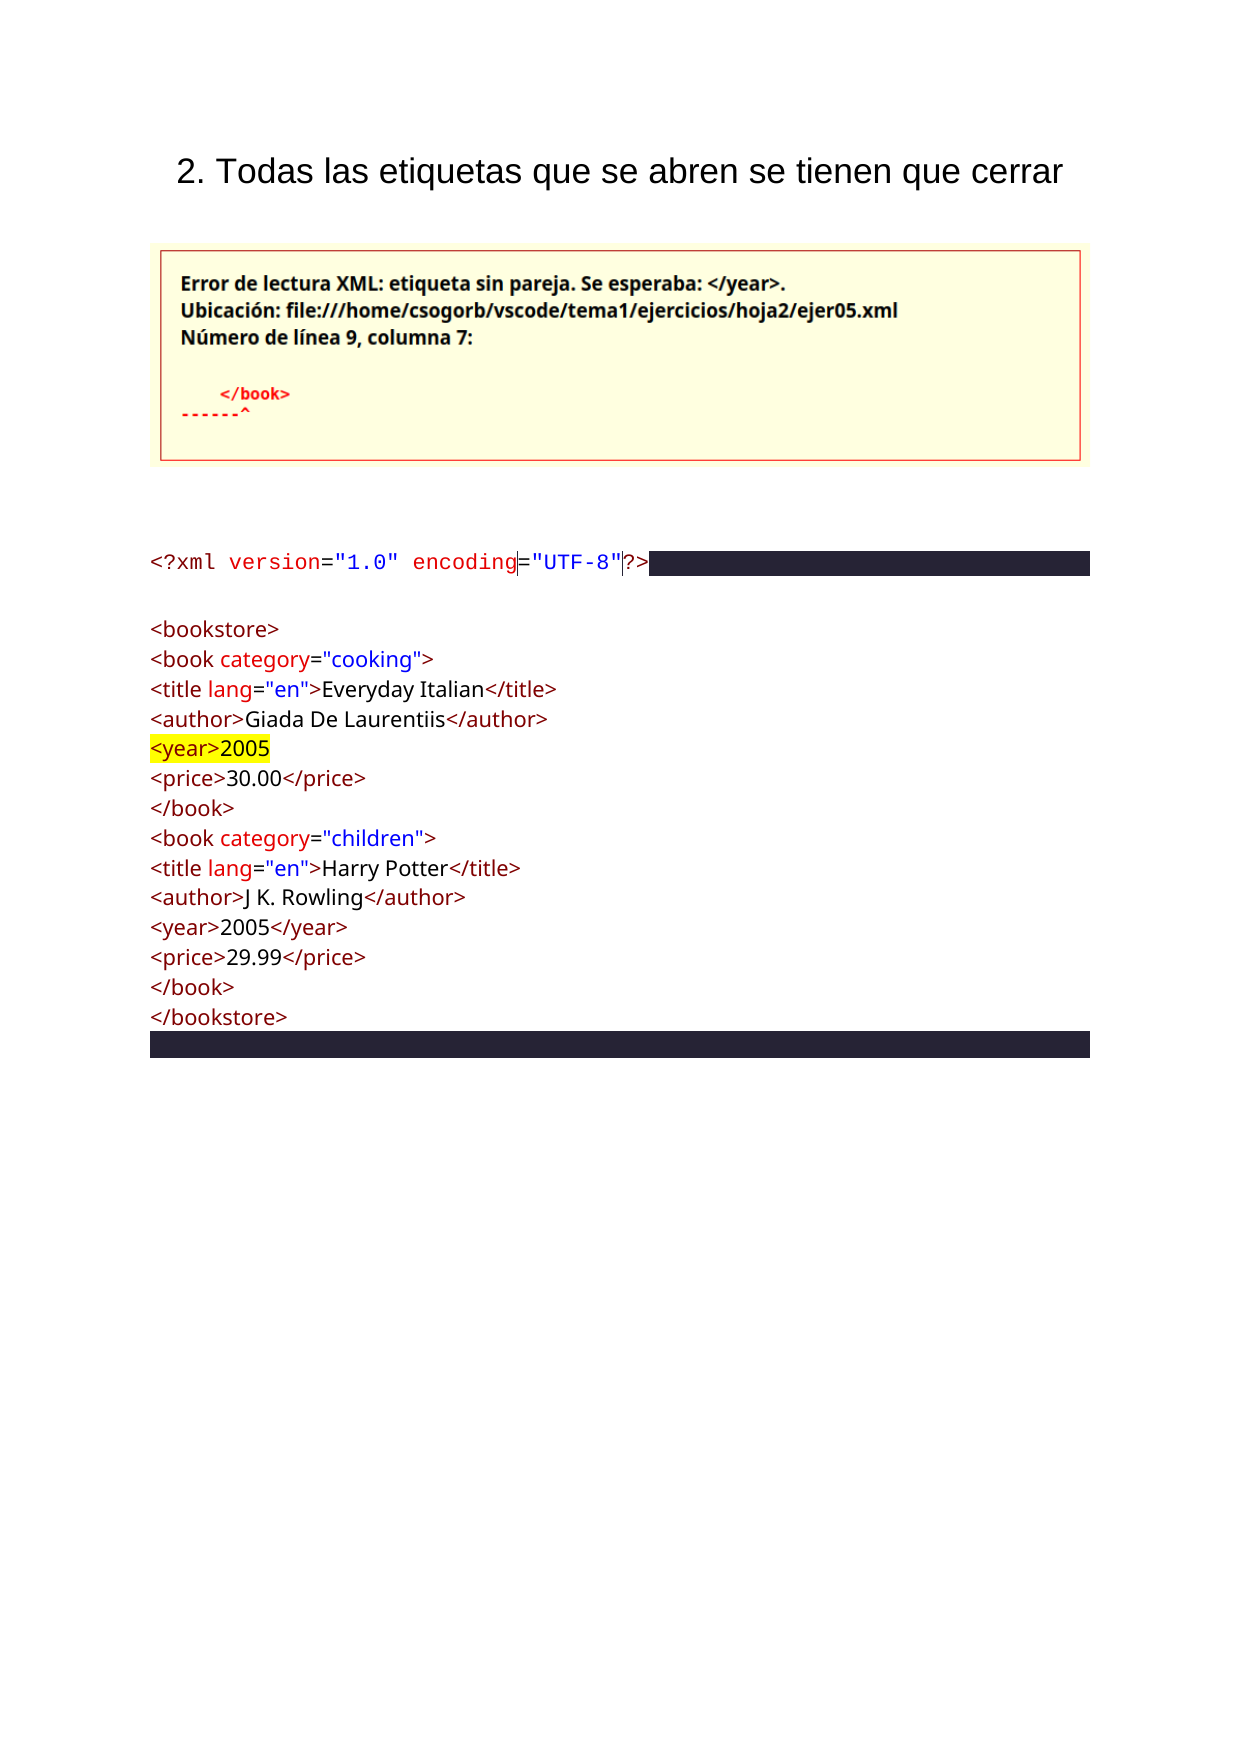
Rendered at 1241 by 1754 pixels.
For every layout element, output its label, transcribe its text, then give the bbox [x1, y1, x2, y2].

text <year>2005</year> [150, 912, 1090, 942]
picture [150, 243, 1091, 467]
text <author>Giada De Laurentiis</author> [150, 704, 1090, 733]
text <book category="cooking"> [150, 644, 1090, 674]
text <price>29.99</price> [150, 942, 1090, 972]
text <title lang="en">Harry Potter</title> [150, 853, 1090, 882]
text <bookstore> [150, 614, 1090, 644]
text <book category="children"> [150, 823, 1090, 853]
text <title lang="en">Everyday Italian</title> [150, 674, 1090, 704]
text <?xml version="1.0" encoding="UTF-8"?> [150, 551, 1090, 576]
text <year>2005 [150, 733, 1090, 763]
text </book> [150, 793, 1090, 823]
text </book> [150, 972, 1090, 1002]
text <author>J K. Rowling</author> [150, 882, 1090, 912]
text <price>30.00</price> [150, 763, 1090, 793]
text </bookstore> [150, 1002, 1090, 1031]
text 2. Todas las etiquetas que se abren se tienen que cerrar [150, 150, 1090, 191]
